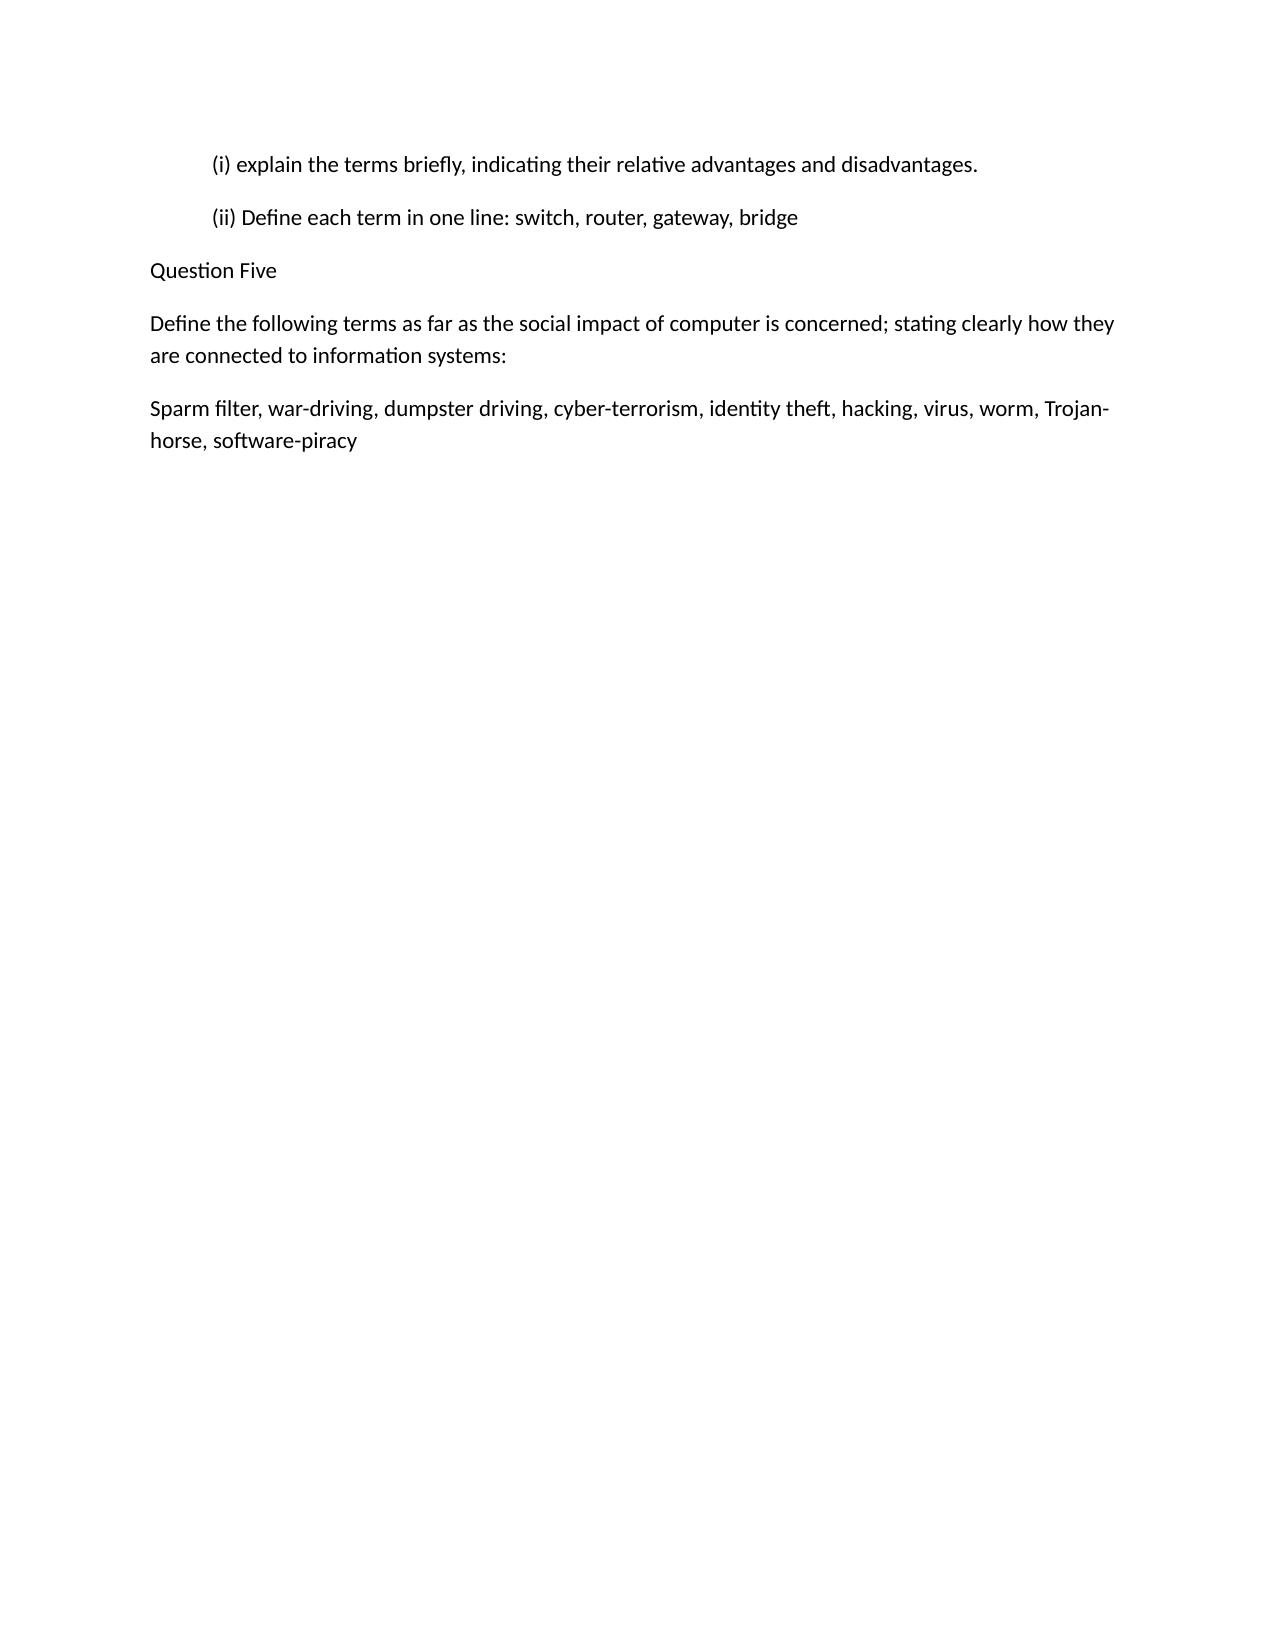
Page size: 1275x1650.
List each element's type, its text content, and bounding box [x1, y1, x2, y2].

text (i) explain the terms briefly, indicating their relative advantages and disadvantages. [150, 150, 1125, 178]
text Question Five [150, 256, 1125, 284]
text Sparm filter, war-driving, dumpster driving, cyber-terrorism, identity theft, hacking, virus, worm, Trojan-horse, software-piracy [150, 394, 1125, 454]
text (ii) Define each term in one line: switch, router, gateway, bridge [150, 203, 1125, 231]
text Define the following terms as far as the social impact of computer is concerned; stating clearly how they are connected to information systems: [150, 309, 1125, 369]
